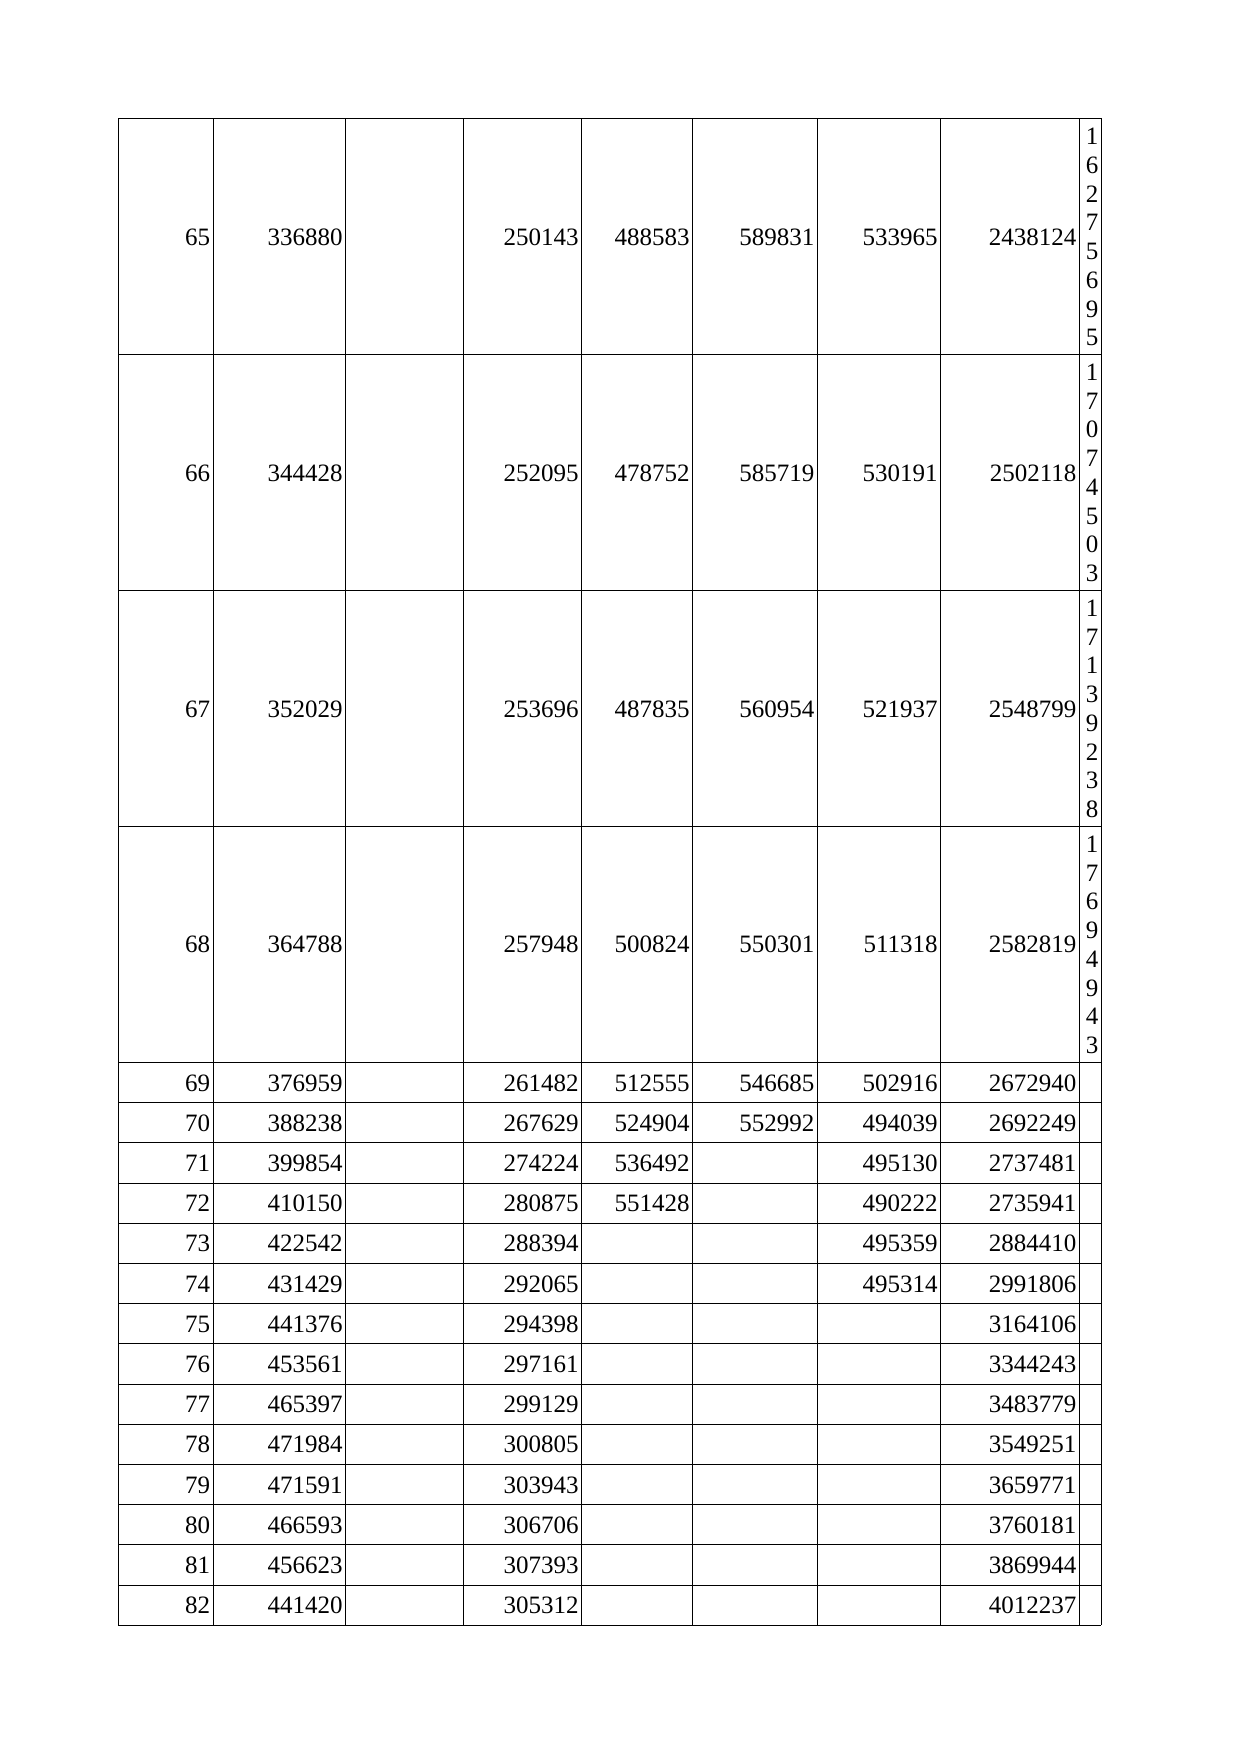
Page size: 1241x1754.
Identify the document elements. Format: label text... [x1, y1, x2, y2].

table_cell 80 [119, 1505, 213, 1544]
table_cell 4012237 [941, 1586, 1079, 1625]
table_cell [346, 1465, 463, 1504]
table_cell 478752 [582, 355, 692, 590]
table_cell [693, 1465, 817, 1504]
table_cell 376959 [214, 1063, 345, 1102]
table_cell [582, 1586, 692, 1625]
table_cell [693, 1224, 817, 1263]
table_cell 69 [119, 1063, 213, 1102]
table_cell [1080, 1143, 1101, 1182]
table_cell 352029 [214, 591, 345, 826]
table_cell 2438124 [941, 119, 1079, 354]
table_cell 490222 [818, 1184, 940, 1223]
table_cell 456623 [214, 1545, 345, 1584]
table_cell [346, 1505, 463, 1544]
table_cell [818, 1505, 940, 1544]
table_cell [1080, 1264, 1101, 1303]
table_cell 487835 [582, 591, 692, 826]
table_cell [582, 1465, 692, 1504]
table_cell [818, 1304, 940, 1343]
table_cell [818, 1425, 940, 1464]
table_cell [346, 1143, 463, 1182]
table_cell 294398 [464, 1304, 581, 1343]
table_cell 502916 [818, 1063, 940, 1102]
table_cell [346, 1224, 463, 1263]
table_cell 388238 [214, 1103, 345, 1142]
table_cell 79 [119, 1465, 213, 1504]
table_cell 2672940 [941, 1063, 1079, 1102]
table_cell 495359 [818, 1224, 940, 1263]
table_cell [693, 1505, 817, 1544]
table_cell [1080, 1344, 1101, 1383]
table_cell [346, 1344, 463, 1383]
table_cell 530191 [818, 355, 940, 590]
table_cell 3760181 [941, 1505, 1079, 1544]
table_cell 3659771 [941, 1465, 1079, 1504]
table_cell 81 [119, 1545, 213, 1584]
table_cell [346, 1586, 463, 1625]
table_cell 257948 [464, 827, 581, 1062]
table_cell 17074503 [1080, 355, 1101, 590]
table_cell 3164106 [941, 1304, 1079, 1343]
table_cell 71 [119, 1143, 213, 1182]
table_cell 250143 [464, 119, 581, 354]
table_cell 3869944 [941, 1545, 1079, 1584]
table_cell [1080, 1586, 1101, 1625]
table_cell [582, 1344, 692, 1383]
table_cell 306706 [464, 1505, 581, 1544]
table_cell 465397 [214, 1385, 345, 1424]
table_cell 2991806 [941, 1264, 1079, 1303]
table_cell [1080, 1425, 1101, 1464]
table_cell 17139238 [1080, 591, 1101, 826]
table_cell 2692249 [941, 1103, 1079, 1142]
table_cell 2735941 [941, 1184, 1079, 1223]
table_cell 16275695 [1080, 119, 1101, 354]
table_cell 2582819 [941, 827, 1079, 1062]
table_cell [818, 1344, 940, 1383]
table_cell 495130 [818, 1143, 940, 1182]
table_cell 399854 [214, 1143, 345, 1182]
table_cell 536492 [582, 1143, 692, 1182]
table_cell [1080, 1465, 1101, 1504]
table_cell [582, 1224, 692, 1263]
table_cell 500824 [582, 827, 692, 1062]
table_cell 336880 [214, 119, 345, 354]
table_cell 300805 [464, 1425, 581, 1464]
table_cell 67 [119, 591, 213, 826]
table_cell 585719 [693, 355, 817, 590]
table_cell [693, 1425, 817, 1464]
table_cell 261482 [464, 1063, 581, 1102]
table_cell 305312 [464, 1586, 581, 1625]
table_cell 3344243 [941, 1344, 1079, 1383]
table_cell [1080, 1505, 1101, 1544]
table_cell [346, 1304, 463, 1343]
table_cell [693, 1304, 817, 1343]
table_cell [818, 1586, 940, 1625]
table_cell 441376 [214, 1304, 345, 1343]
table_cell [346, 1545, 463, 1584]
table_cell 344428 [214, 355, 345, 590]
table_cell 422542 [214, 1224, 345, 1263]
table_cell 488583 [582, 119, 692, 354]
table_cell 494039 [818, 1103, 940, 1142]
table_cell 253696 [464, 591, 581, 826]
table_cell [346, 1264, 463, 1303]
table_cell 75 [119, 1304, 213, 1343]
table_cell 3549251 [941, 1425, 1079, 1464]
table_cell [693, 1344, 817, 1383]
table_cell [346, 827, 463, 1062]
table_cell [1080, 1304, 1101, 1343]
table_cell 471984 [214, 1425, 345, 1464]
table_cell [693, 1143, 817, 1182]
table_cell 2548799 [941, 591, 1079, 826]
table_cell [582, 1425, 692, 1464]
table_cell [1080, 1103, 1101, 1142]
table_cell [346, 1385, 463, 1424]
table_cell 17694943 [1080, 827, 1101, 1062]
table_cell [346, 1425, 463, 1464]
table_cell 546685 [693, 1063, 817, 1102]
table_cell 66 [119, 355, 213, 590]
table_cell 267629 [464, 1103, 581, 1142]
table_cell [693, 1385, 817, 1424]
table_cell [346, 1063, 463, 1102]
table_cell 533965 [818, 119, 940, 354]
table_cell [818, 1465, 940, 1504]
table_cell [1080, 1063, 1101, 1102]
table_cell 471591 [214, 1465, 345, 1504]
table_cell 297161 [464, 1344, 581, 1383]
table_cell 589831 [693, 119, 817, 354]
table_cell [1080, 1385, 1101, 1424]
table_cell 3483779 [941, 1385, 1079, 1424]
table_cell [346, 591, 463, 826]
table_cell 524904 [582, 1103, 692, 1142]
table_cell 521937 [818, 591, 940, 826]
table_cell 274224 [464, 1143, 581, 1182]
table_cell [818, 1545, 940, 1584]
table_cell 466593 [214, 1505, 345, 1544]
table_cell [582, 1264, 692, 1303]
table_cell 410150 [214, 1184, 345, 1223]
table_cell [693, 1264, 817, 1303]
table_cell [346, 119, 463, 354]
table_cell 77 [119, 1385, 213, 1424]
table_cell 560954 [693, 591, 817, 826]
table_cell [693, 1586, 817, 1625]
table_cell 431429 [214, 1264, 345, 1303]
table_cell [582, 1385, 692, 1424]
table_cell 292065 [464, 1264, 581, 1303]
table_cell 76 [119, 1344, 213, 1383]
table_cell 2737481 [941, 1143, 1079, 1182]
table_cell [1080, 1224, 1101, 1263]
table_cell 364788 [214, 827, 345, 1062]
table_cell 82 [119, 1586, 213, 1625]
table_cell 299129 [464, 1385, 581, 1424]
table_cell 453561 [214, 1344, 345, 1383]
table_cell 550301 [693, 827, 817, 1062]
table_cell [693, 1545, 817, 1584]
table_cell 551428 [582, 1184, 692, 1223]
table_cell 2502118 [941, 355, 1079, 590]
table_cell 2884410 [941, 1224, 1079, 1263]
table_cell 73 [119, 1224, 213, 1263]
table_cell 307393 [464, 1545, 581, 1584]
table_cell 495314 [818, 1264, 940, 1303]
table_cell 288394 [464, 1224, 581, 1263]
table_cell 72 [119, 1184, 213, 1223]
table_cell 65 [119, 119, 213, 354]
table_cell [582, 1304, 692, 1343]
table_cell 70 [119, 1103, 213, 1142]
table_cell 552992 [693, 1103, 817, 1142]
table_cell 441420 [214, 1586, 345, 1625]
table_cell 511318 [818, 827, 940, 1062]
table_cell 74 [119, 1264, 213, 1303]
table_cell 303943 [464, 1465, 581, 1504]
table_cell 78 [119, 1425, 213, 1464]
table_cell 280875 [464, 1184, 581, 1223]
table_cell [582, 1545, 692, 1584]
table_cell [1080, 1545, 1101, 1584]
table_cell 512555 [582, 1063, 692, 1102]
table_cell [346, 1103, 463, 1142]
table_cell [693, 1184, 817, 1223]
table_cell 252095 [464, 355, 581, 590]
table_cell [1080, 1184, 1101, 1223]
table_cell [346, 355, 463, 590]
table_cell 68 [119, 827, 213, 1062]
table_cell [818, 1385, 940, 1424]
table_cell [582, 1505, 692, 1544]
table_cell [346, 1184, 463, 1223]
